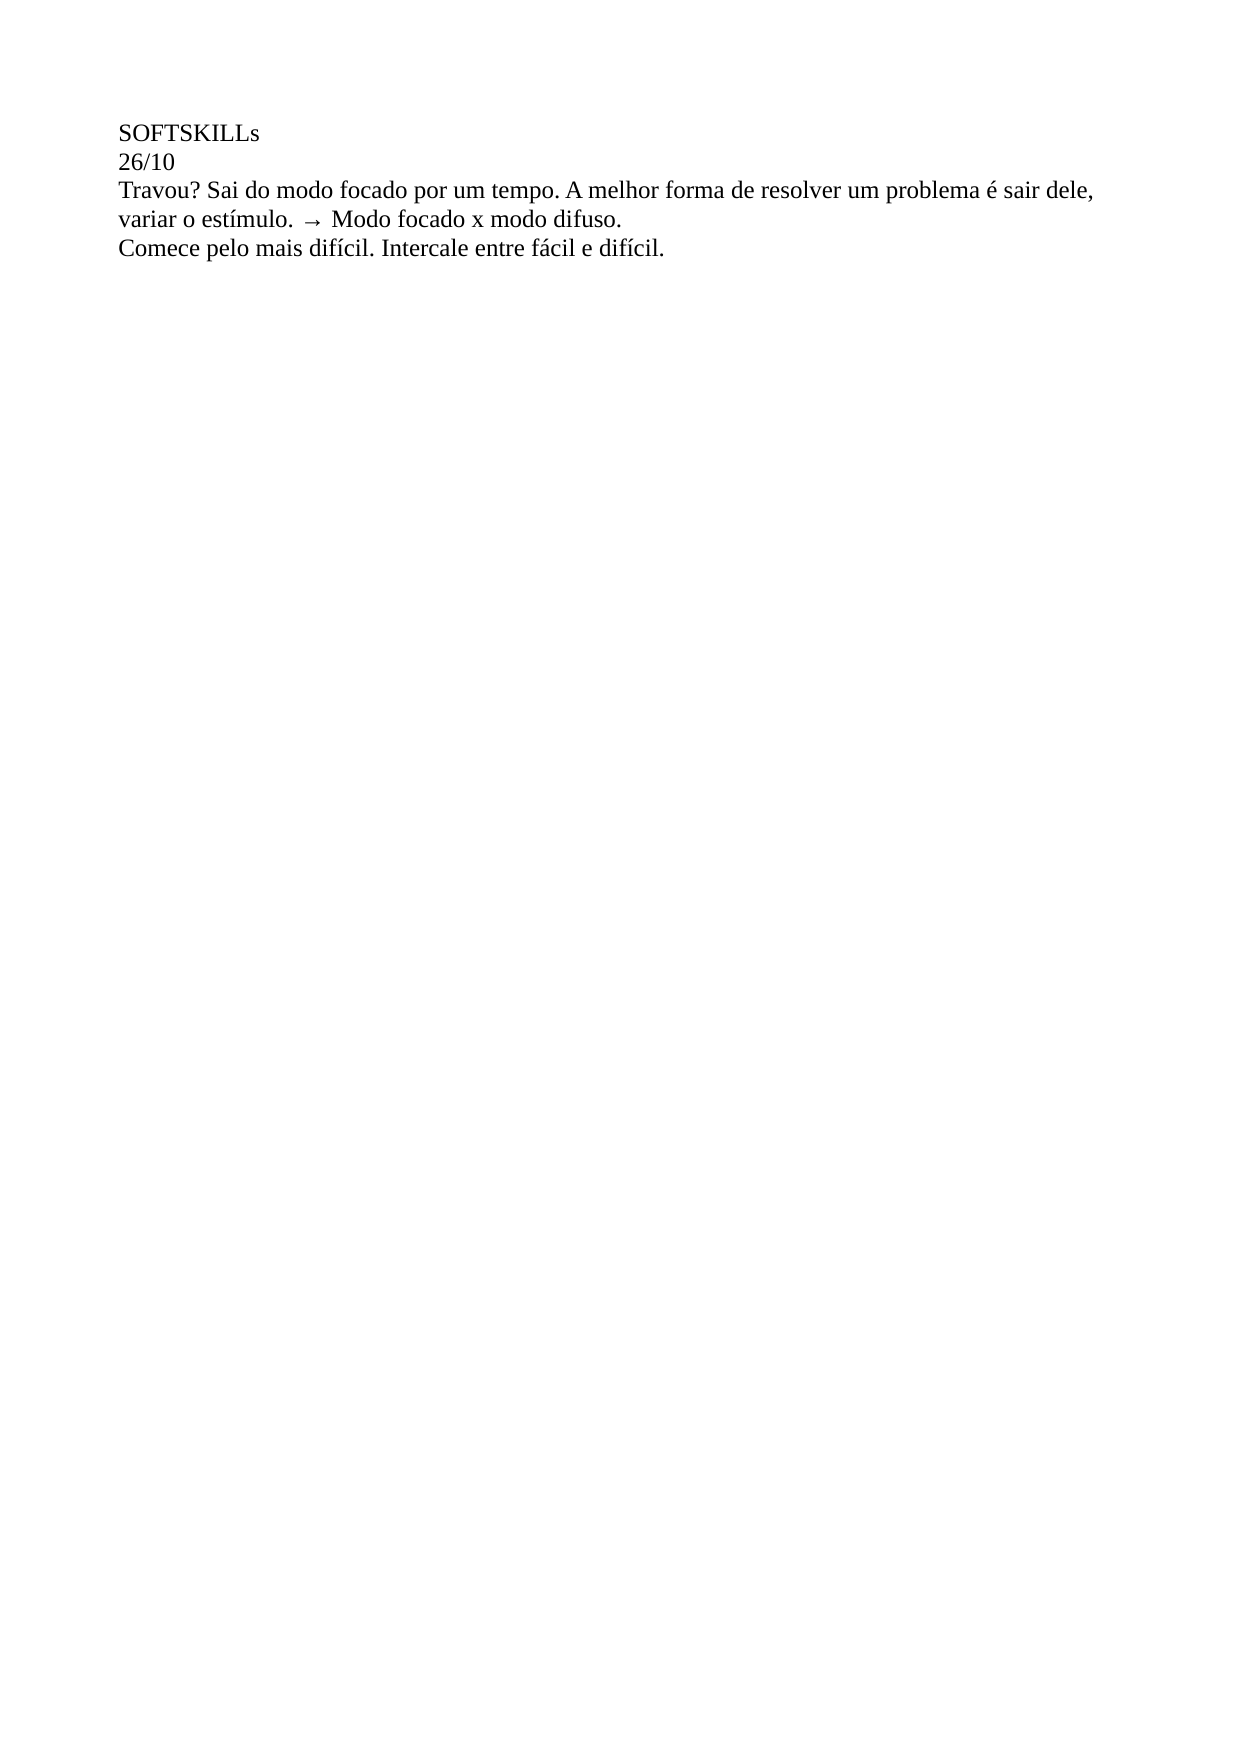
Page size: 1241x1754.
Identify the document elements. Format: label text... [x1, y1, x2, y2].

text Travou? Sai do modo focado por um tempo. A melhor forma de resolver um problema é sair dele, variar o estímulo. → Modo focado x modo difuso. [118, 176, 1122, 233]
text Comece pelo mais difícil. Intercale entre fácil e difícil. [118, 233, 1122, 262]
text 26/10 [118, 147, 1122, 176]
text SOFTSKILLs [118, 118, 1122, 147]
